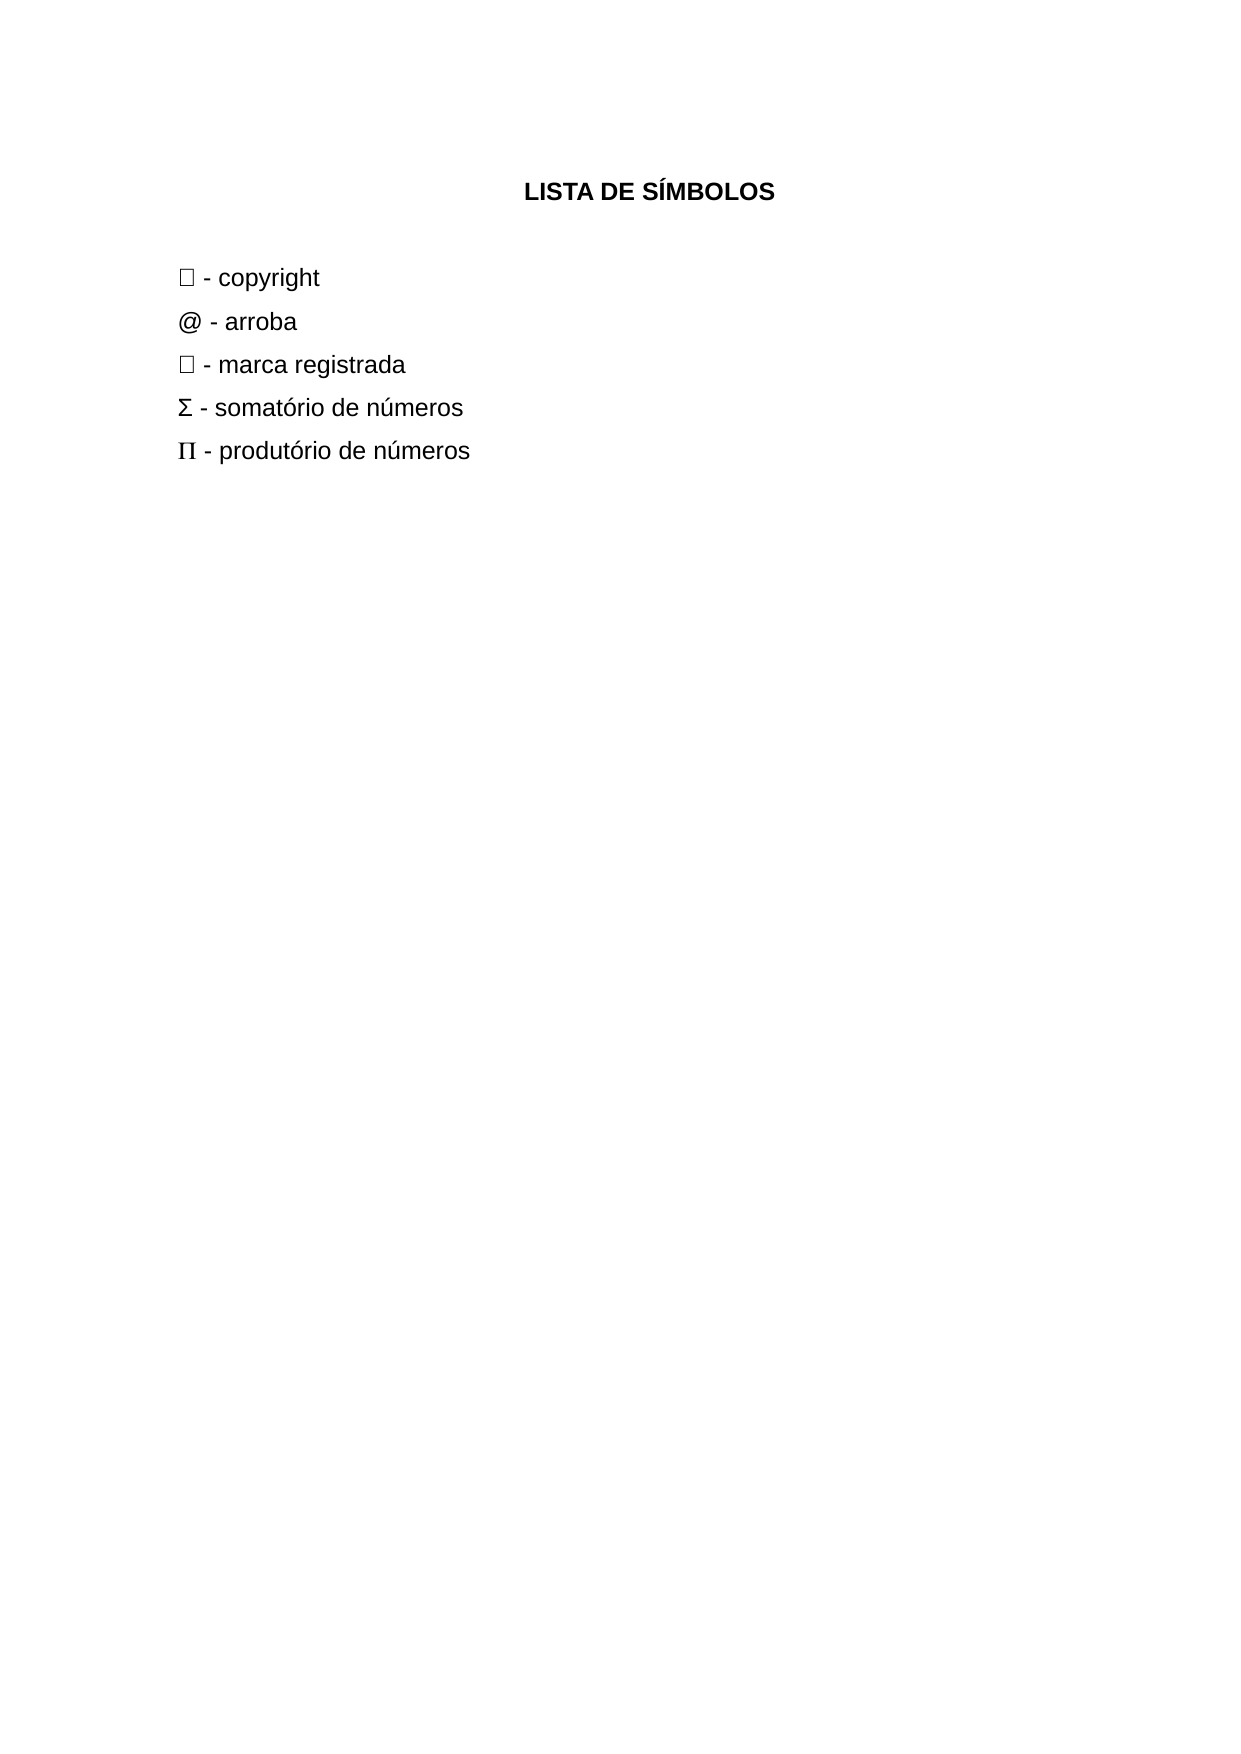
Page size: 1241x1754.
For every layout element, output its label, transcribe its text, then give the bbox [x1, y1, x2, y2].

text LISTA DE SÍMBOLOS [177, 177, 1122, 206]
text P - produtório de números [177, 436, 1122, 465]
text Σ - somatório de números [177, 393, 1122, 422]
text  - copyright [177, 263, 1122, 292]
text  - marca registrada [177, 350, 1122, 378]
text @ - arroba [177, 307, 1122, 335]
